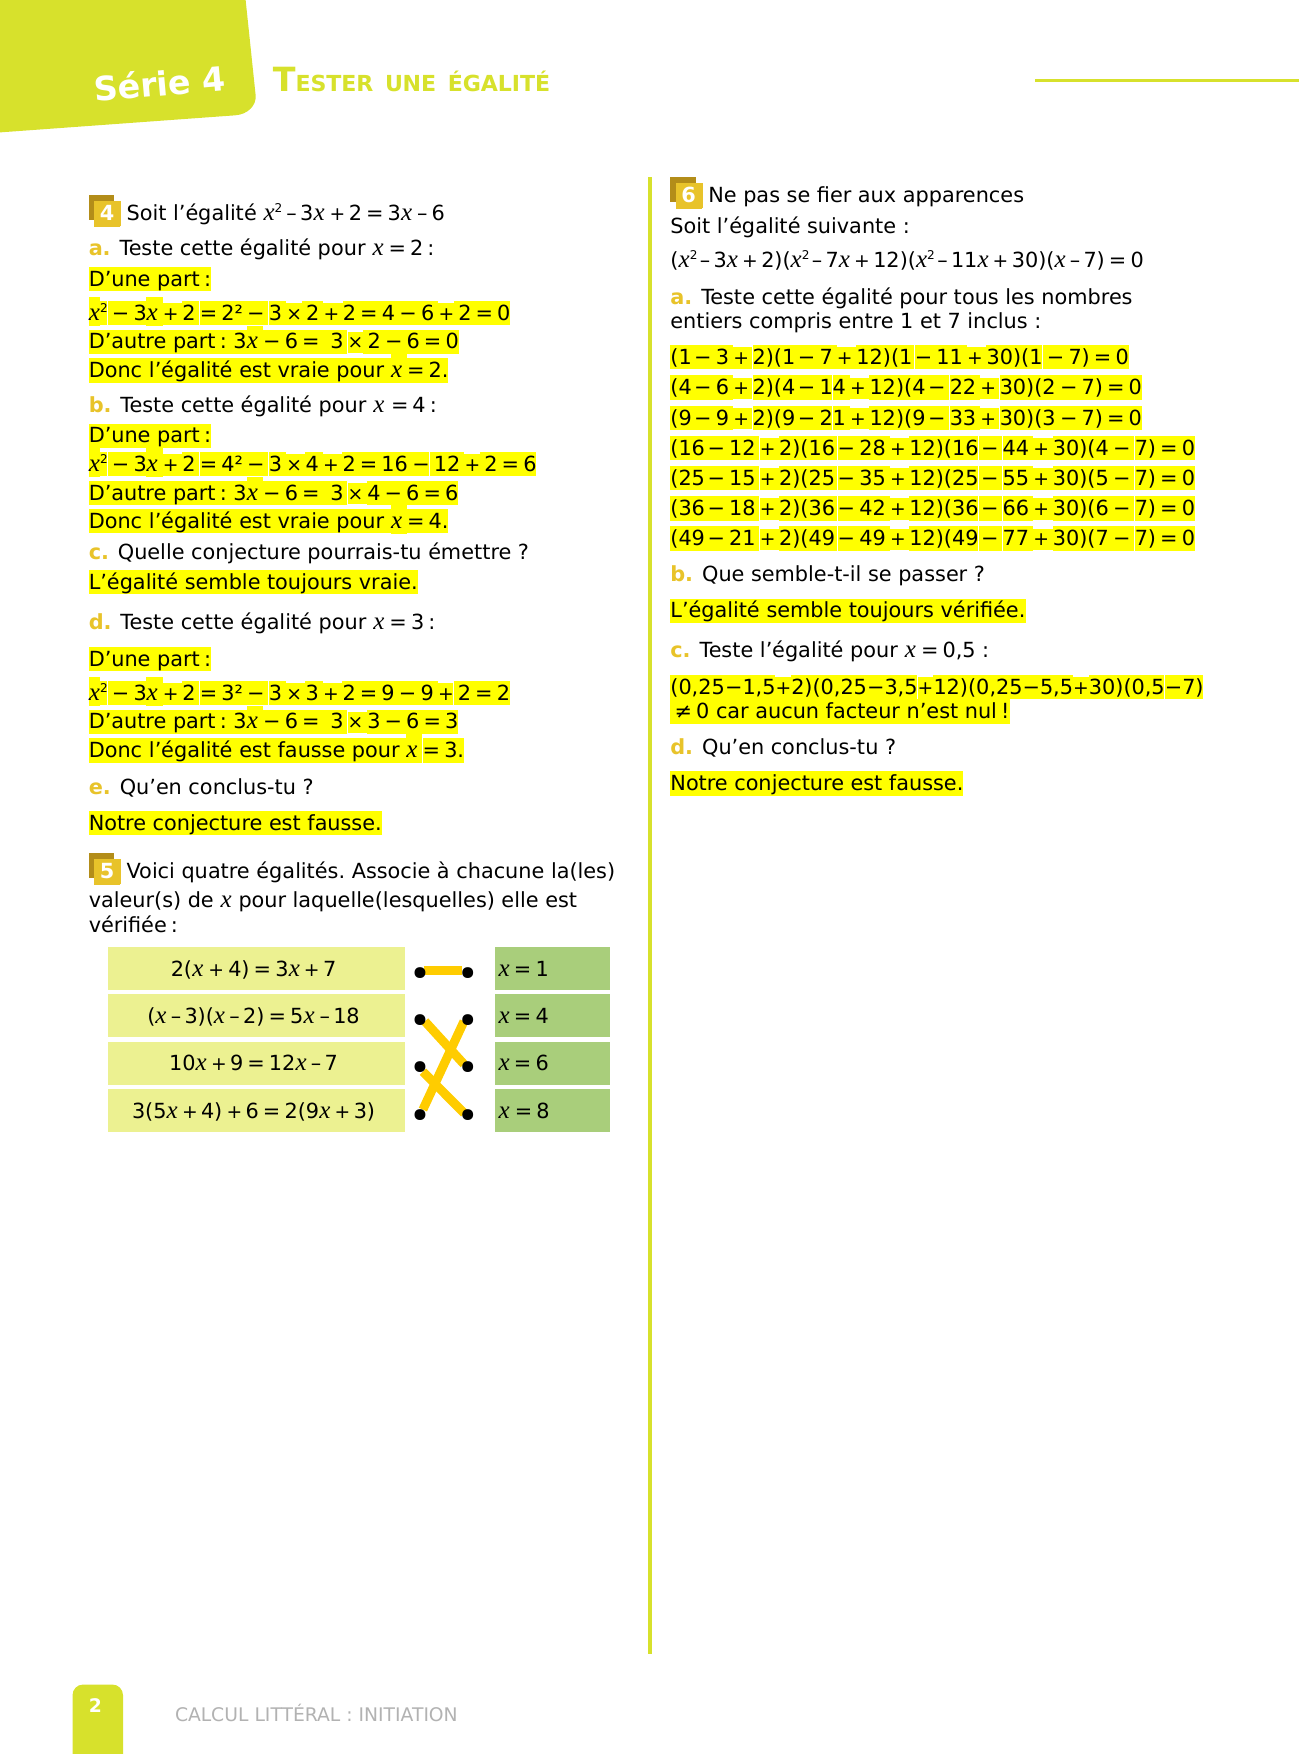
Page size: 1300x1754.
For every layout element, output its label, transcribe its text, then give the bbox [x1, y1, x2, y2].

subtitle x2 − 3x + 2 = 2² − 3 × 2 + 2 = 4 − 6 + 2 = 0 [88, 297, 623, 326]
subtitle Soit l’égalité suivante : [670, 214, 1205, 238]
list Teste cette égalité pour x = 4 : [88, 389, 629, 418]
list Notre conjecture est fausse. [88, 811, 629, 835]
subtitle (0,25−1,5+2)(0,25−3,5+12)(0,25−5,5+30)(0,5−7) ≠ 0 car aucun facteur n’est nul ! [670, 675, 1205, 724]
subtitle Voici quatre égalités. Associe à chacune la(les) valeur(s) de x pour laquelle(lesquelles) elle est vérifiée : [88, 853, 629, 937]
subtitle (x2 – 3x + 2)(x2 – 7x + 12)(x2 – 11x + 30)(x – 7) = 0 [670, 244, 1205, 273]
list Teste cette égalité pour x = 3 : [88, 606, 629, 635]
subtitle (25 − 15 + 2)(25 − 35 + 12)(25 − 55 + 30)(5 − 7) = 0 [670, 466, 1205, 490]
subtitle D’une part : [88, 647, 623, 671]
subtitle D’une part : [88, 423, 623, 448]
list Quelle conjecture pourrais-tu émettre ? [88, 540, 629, 564]
list Teste cette égalité pour x = 2 : [88, 232, 629, 261]
list Teste l’égalité pour x = 0,5 : [670, 634, 1211, 663]
subtitle (16 − 12 + 2)(16 − 28 + 12)(16 − 44 + 30)(4 − 7) = 0 [670, 436, 1205, 460]
subtitle D’autre part : 3x − 6 = 3 × 2 − 6 = 0 [88, 326, 623, 354]
table_cell 10x + 9 = 12x – 7 [108, 1042, 405, 1085]
table_header x = 1 [495, 947, 610, 990]
table_cell [409, 1085, 443, 1132]
subtitle D’autre part : 3x − 6 = 3 × 4 − 6 = 6 [88, 477, 623, 505]
table_header [443, 943, 491, 990]
table_cell x = 4 [495, 994, 610, 1037]
table_cell [443, 990, 491, 1037]
subtitle L’égalité semble toujours vérifiée. [670, 598, 1205, 623]
subtitle Soit l’égalité x2 – 3x + 2 = 3x – 6 [114, 195, 629, 226]
table_cell (x – 3)(x – 2) = 5x – 18 [108, 994, 405, 1037]
subtitle D’autre part : 3x − 6 = 3 × 3 − 6 = 3 [88, 706, 623, 734]
table_header 2(x + 4) = 3x + 7 [108, 947, 405, 990]
list Teste cette égalité pour tous les nombres entiers compris entre 1 et 7 inclus : [670, 285, 1211, 333]
list Notre conjecture est fausse. [670, 771, 1211, 796]
subtitle L’égalité semble toujours vraie. [418, 570, 623, 594]
subtitle Ne pas se fier aux apparences [696, 177, 1211, 208]
subtitle Donc l’égalité est vraie pour x = 2. [88, 354, 623, 383]
table_cell [443, 1038, 491, 1085]
subtitle (4 − 6 + 2)(4 − 14 + 12)(4 − 22 + 30)(2 − 7) = 0 [670, 375, 1205, 400]
list Qu’en conclus-tu ? [88, 775, 629, 799]
list Qu’en conclus-tu ? [670, 735, 1211, 760]
table_cell [409, 990, 443, 1037]
subtitle Donc l’égalité est fausse pour x = 3. [88, 734, 623, 763]
subtitle (9 − 9 + 2)(9 − 21 + 12)(9 − 33 + 30)(3 − 7) = 0 [670, 406, 1205, 430]
list Que semble-t-il se passer ? [670, 562, 1211, 587]
table_cell 3(5x + 4) + 6 = 2(9x + 3) [108, 1089, 405, 1132]
subtitle x2 − 3x + 2 = 4² − 3 × 4 + 2 = 16 − 12 + 2 = 6 [88, 448, 623, 477]
subtitle D’une part : [88, 267, 623, 291]
subtitle x2 − 3x + 2 = 3² − 3 × 3 + 2 = 9 − 9 + 2 = 2 [88, 677, 623, 706]
table_header [409, 943, 443, 990]
subtitle (49 − 21 + 2)(49 − 49 + 12)(49 − 77 + 30)(7 − 7) = 0 [670, 526, 1205, 551]
table_cell [409, 1038, 443, 1085]
table_cell x = 8 [495, 1089, 610, 1132]
table_cell x = 6 [495, 1042, 610, 1085]
subtitle Donc l’égalité est vraie pour x = 4. [88, 505, 623, 534]
subtitle (1 − 3 + 2)(1 − 7 + 12)(1 − 11 + 30)(1 − 7) = 0 [670, 345, 1205, 369]
table_cell [443, 1085, 491, 1132]
subtitle (36 − 18 + 2)(36 − 42 + 12)(36 − 66 + 30)(6 − 7) = 0 [670, 496, 1205, 521]
